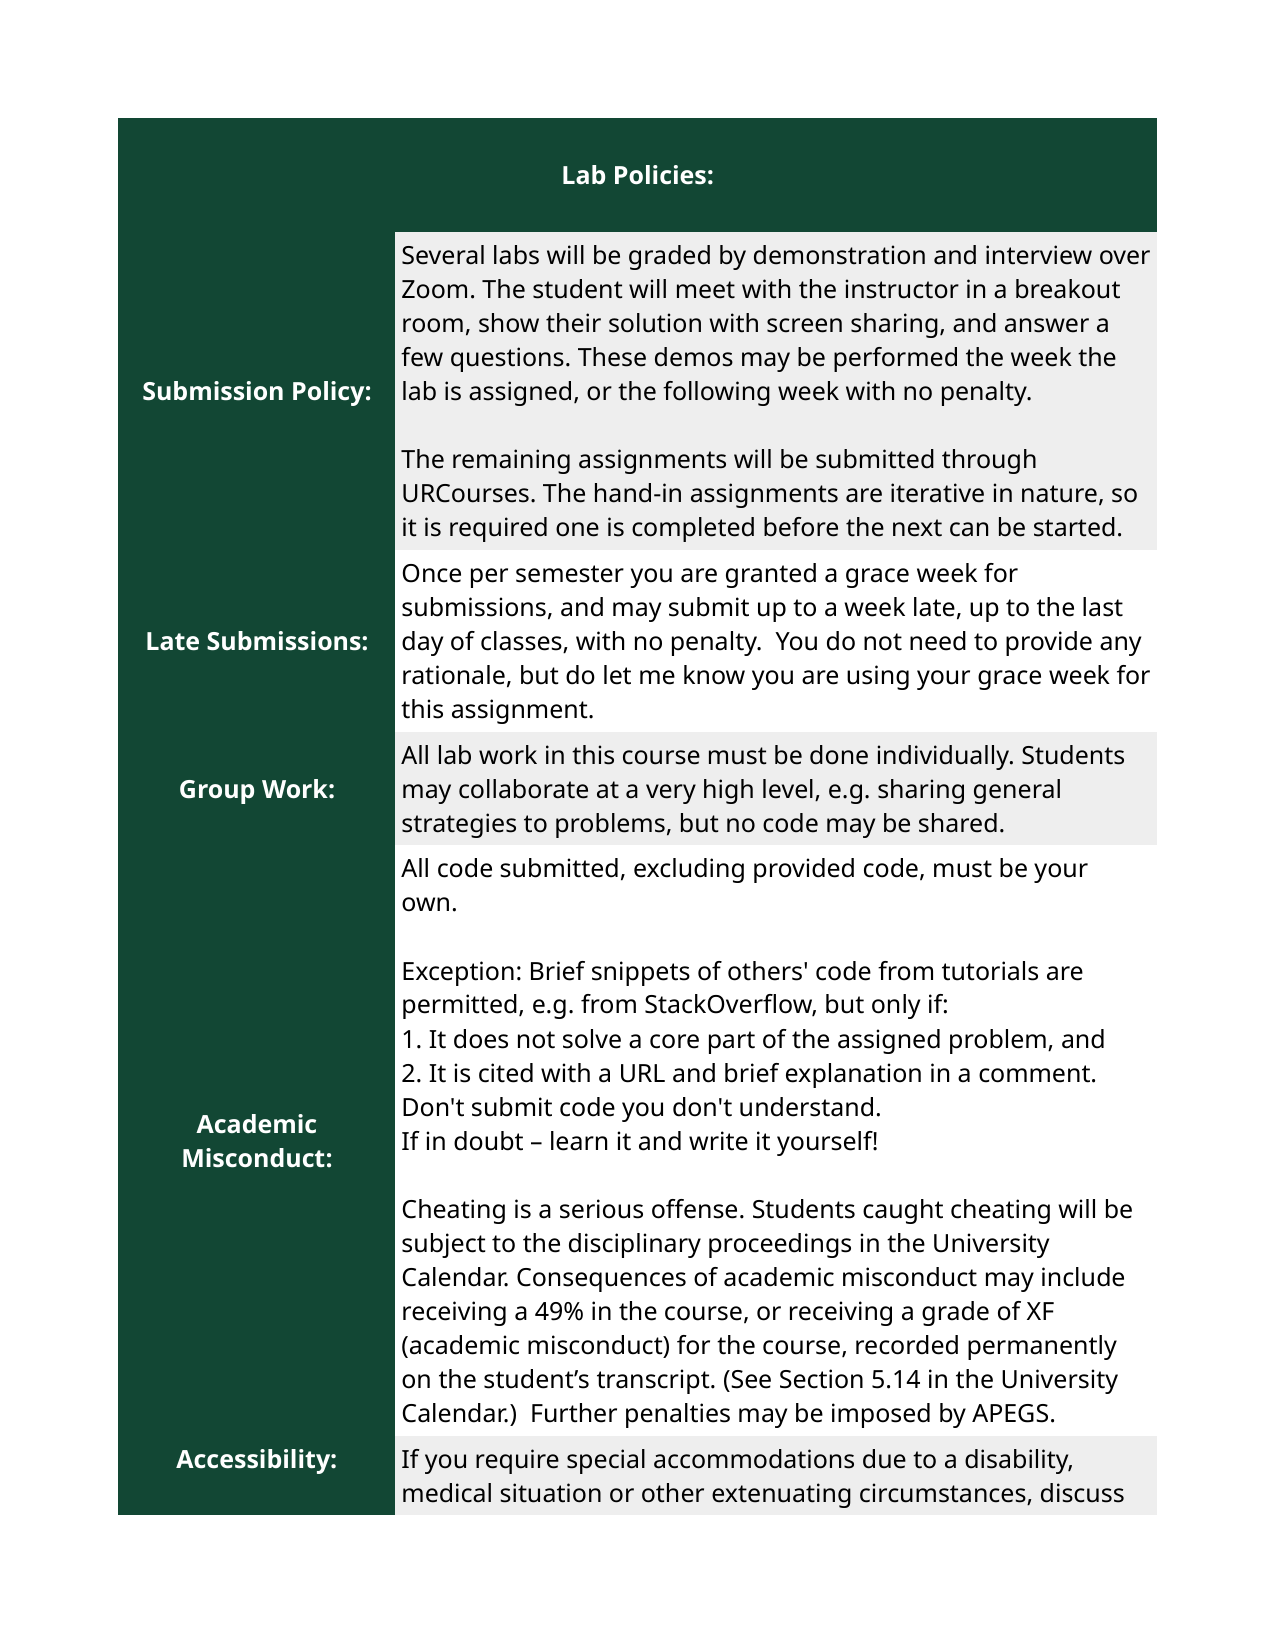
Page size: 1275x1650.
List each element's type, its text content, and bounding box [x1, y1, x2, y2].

table_cell Late Submissions: [118, 550, 395, 732]
table_cell Once per semester you are granted a grace week for submissions, and may submit up to a week late, up to the last day of classes, with no penalty. You do not need to provide any rationale, but do let me know you are using your grace week for this assignment. [395, 550, 1157, 732]
table_cell All code submitted, excluding provided code, must be your own. Exception: Brief snippets of others' code from tutorials are permitted, e.g. from StackOverflow, but only if: 1. It does not solve a core part of the assigned problem, and 2. It is cited with a URL and brief explanation in a comment. Don't submit code you don't understand. If in doubt – learn it and write it yourself! Cheating is a serious offense. Students caught cheating will be subject to the disciplinary proceedings in the University Calendar. Consequences of academic misconduct may include receiving a 49% in the course, or receiving a grade of XF (academic misconduct) for the course, recorded permanently on the student’s transcript. (See Section 5.14 in the University Calendar.) Further penalties may be imposed by APEGS. [395, 845, 1157, 1436]
table_cell If you require special accommodations due to a disability, medical situation or other extenuating circumstances, discuss [395, 1436, 1157, 1515]
table_cell Several labs will be graded by demonstration and interview over Zoom. The student will meet with the instructor in a breakout room, show their solution with screen sharing, and answer a few questions. These demos may be performed the week the lab is assigned, or the following week with no penalty. The remaining assignments will be submitted through URCourses. The hand-in assignments are iterative in nature, so it is required one is completed before the next can be started. [395, 232, 1157, 550]
table_cell Submission Policy: [118, 232, 395, 550]
table_cell Group Work: [118, 732, 395, 845]
table_cell Accessibility: [118, 1436, 395, 1515]
table_cell Academic Misconduct: [118, 845, 395, 1436]
table_header Lab Policies: [118, 118, 1157, 232]
table_cell All lab work in this course must be done individually. Students may collaborate at a very high level, e.g. sharing general strategies to problems, but no code may be shared. [395, 732, 1157, 845]
